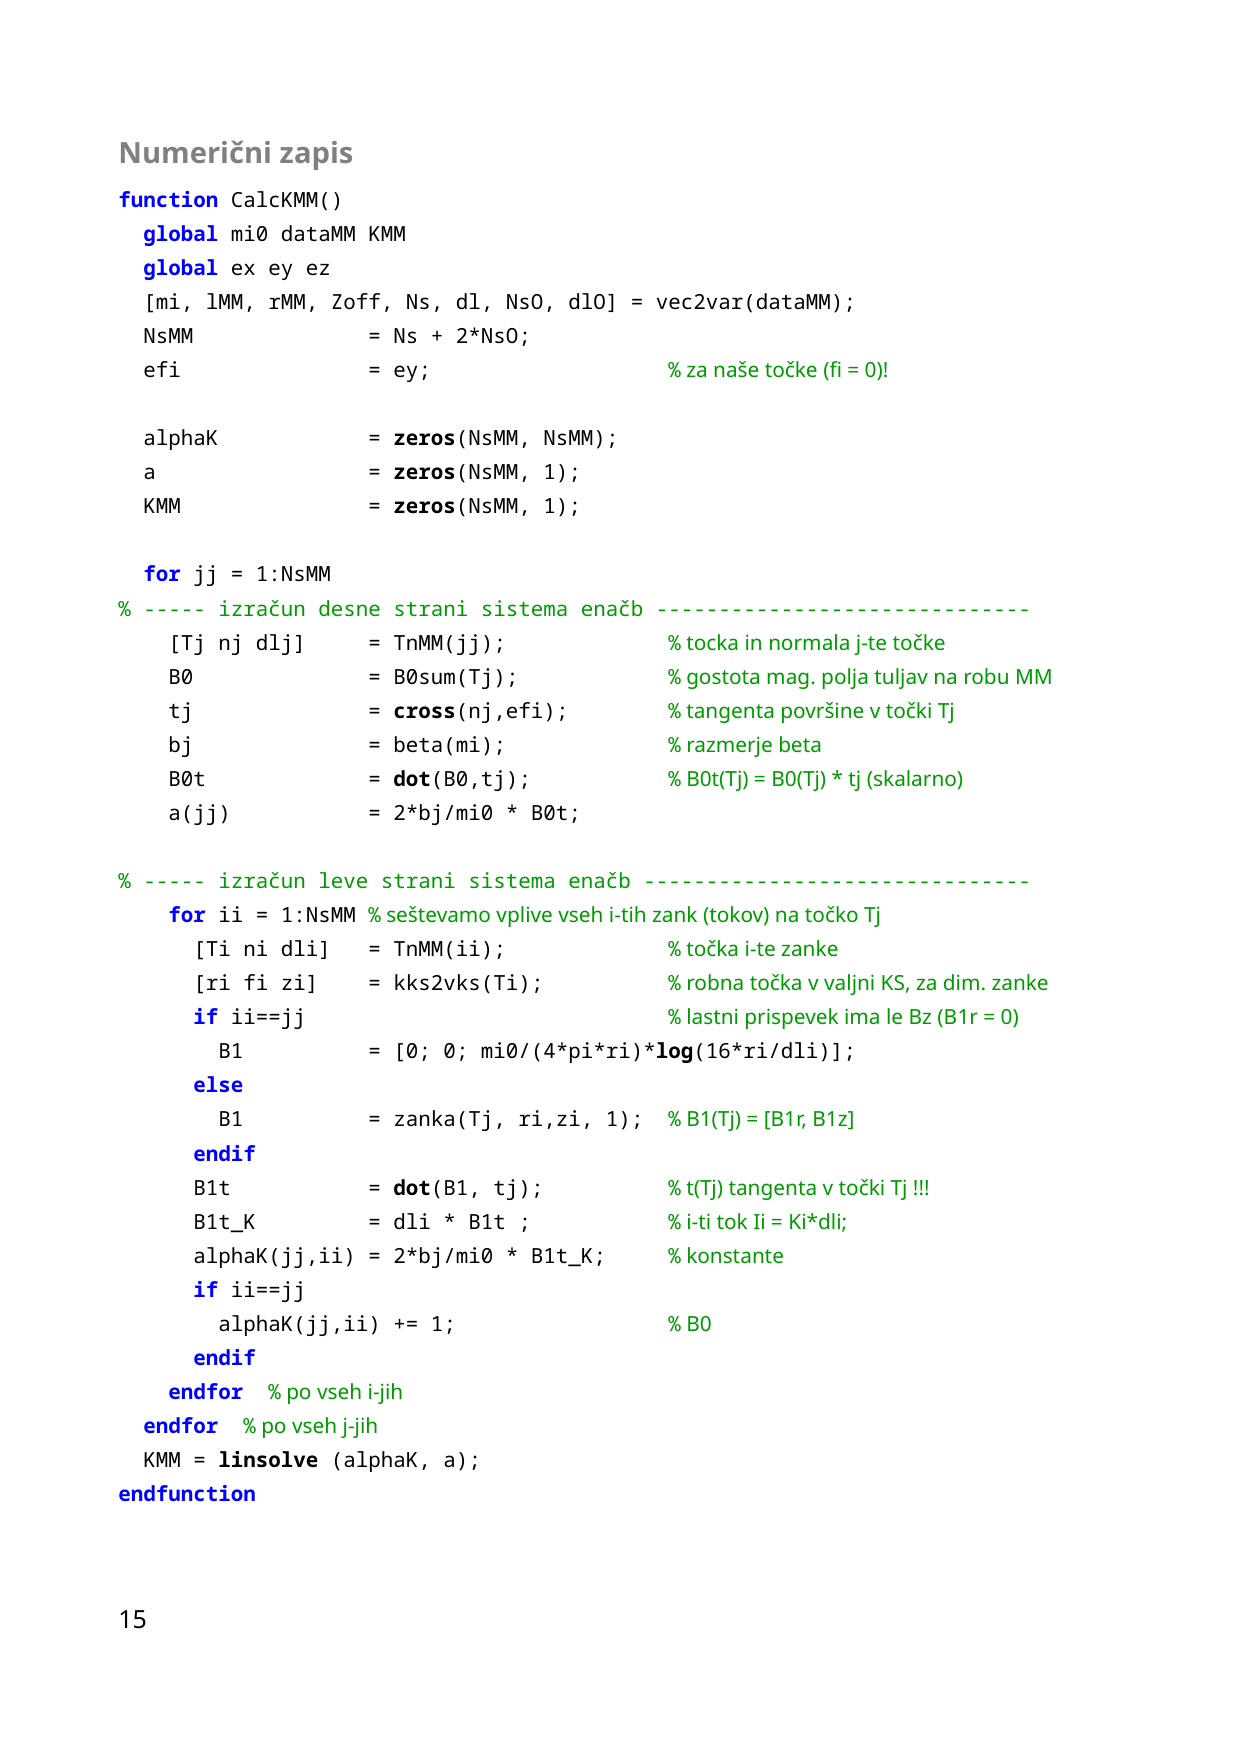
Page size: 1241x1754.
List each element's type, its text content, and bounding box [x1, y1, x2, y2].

text function CalcKMM() global mi0 dataMM KMM global ex ey ez [mi, lMM, rMM, Zoff, Ns, dl, NsO, dlO] = vec2var(dataMM); NsMM = Ns + 2*NsO; efi = ey; % za naše točke (fi = 0)! alphaK = zeros(NsMM, NsMM); a = zeros(NsMM, 1); KMM = zeros(NsMM, 1); for jj = 1:NsMM % ----- izračun desne strani sistema enačb ------------------------------ [Tj nj dlj] = TnMM(jj); % tocka in normala j-te točke B0 = B0sum(Tj); % gostota mag. polja tuljav na robu MM tj = cross(nj,efi); % tangenta površine v točki Tj bj = beta(mi); % razmerje beta B0t = dot(B0,tj); % B0t(Tj) = B0(Tj) * tj (skalarno) a(jj) = 2*bj/mi0 * B0t; % ----- izračun leve strani sistema enačb ------------------------------- for ii = 1:NsMM % seštevamo vplive vseh i-tih zank (tokov) na točko Tj [Ti ni dli] = TnMM(ii); % točka i-te zanke [ri fi zi] = kks2vks(Ti); % robna točka v valjni KS, za dim. zanke if ii==jj % lastni prispevek ima le Bz (B1r = 0) B1 = [0; 0; mi0/(4*pi*ri)*log(16*ri/dli)]; else B1 = zanka(Tj, ri,zi, 1); % B1(Tj) = [B1r, B1z] endif B1t = dot(B1, tj); % t(Tj) tangenta v točki Tj !!! B1t_K = dli * B1t ; % i-ti tok Ii = Ki*dli; alphaK(jj,ii) = 2*bj/mi0 * B1t_K; % konstante if ii==jj alphaK(jj,ii) += 1; % B0 endif endfor % po vseh i-jih endfor % po vseh j-jih KMM = linsolve (alphaK, a); endfunction [118, 185, 1122, 1508]
subtitle Numerični zapis [118, 133, 1122, 172]
